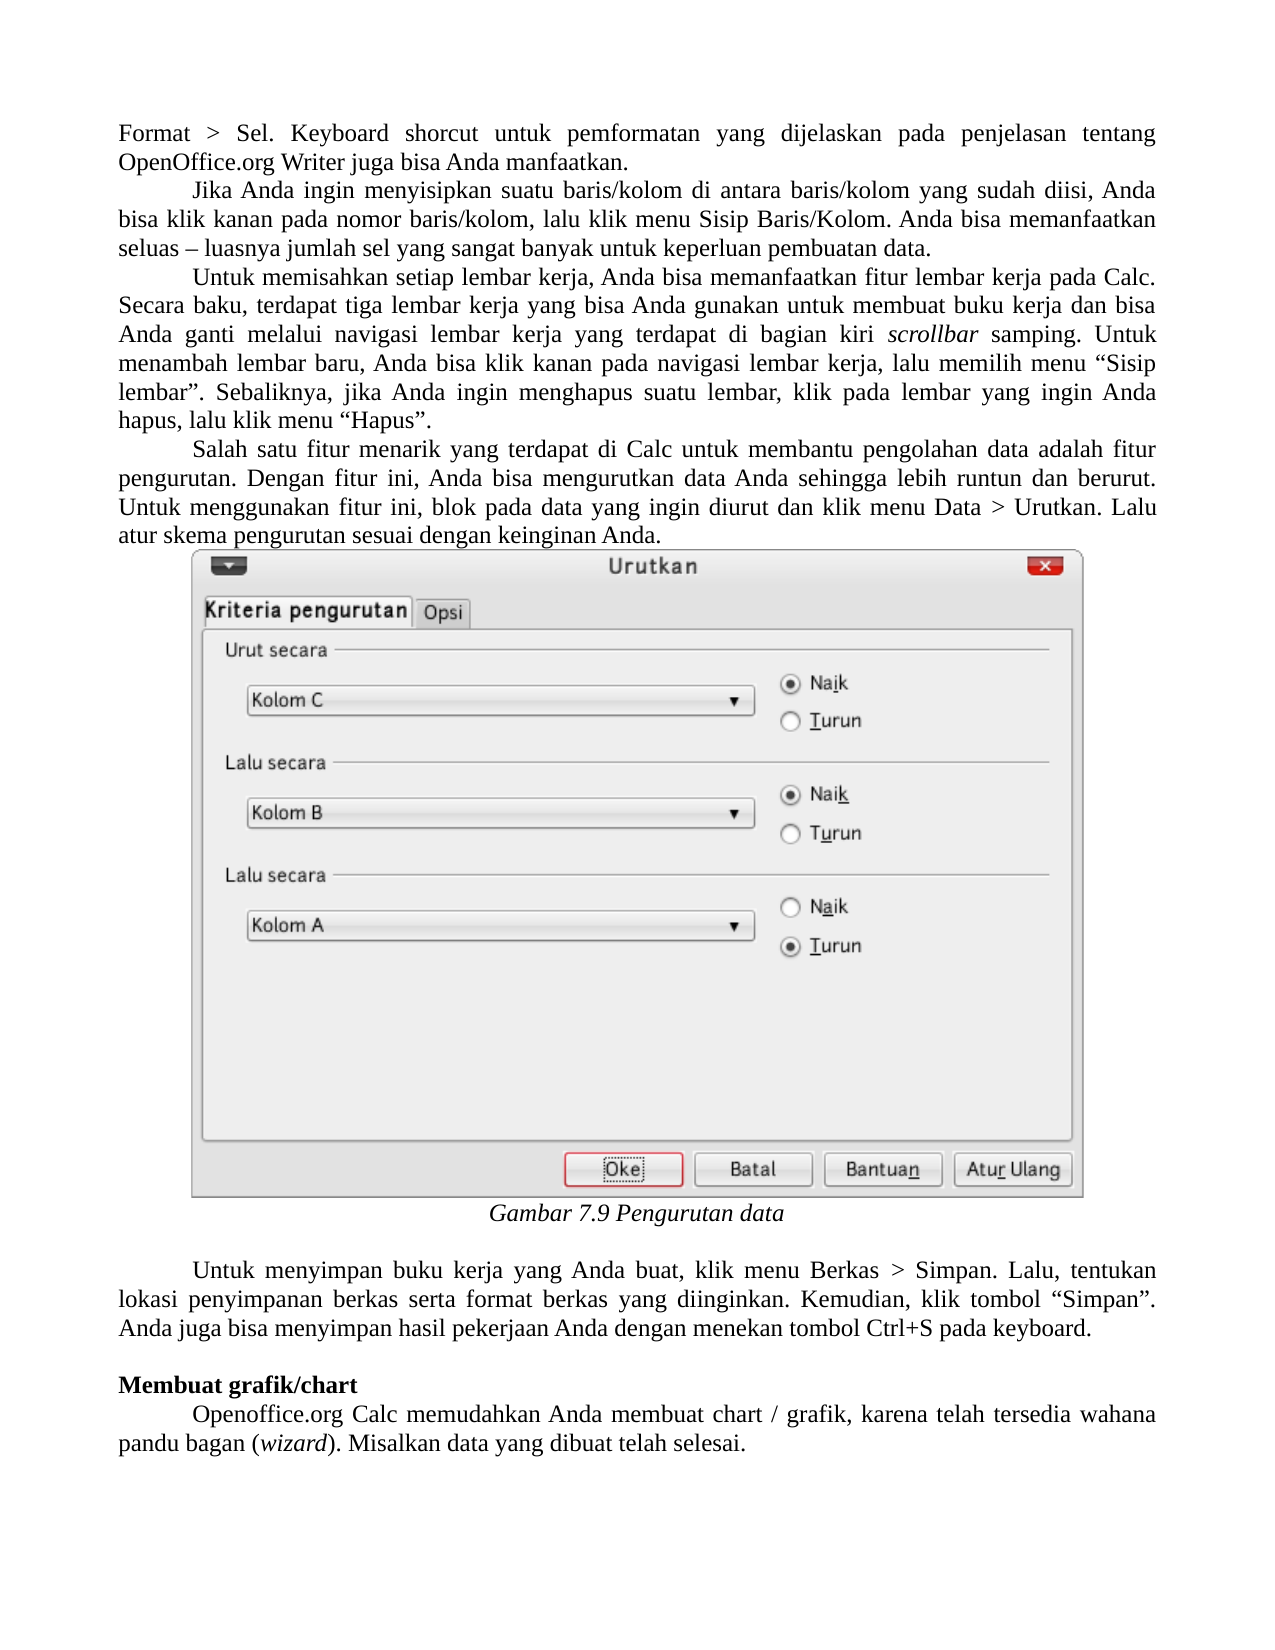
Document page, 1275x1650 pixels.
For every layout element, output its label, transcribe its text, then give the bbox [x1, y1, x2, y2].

text Untuk memisahkan setiap lembar kerja, Anda bisa memanfaatkan fitur lembar kerja pada Calc. Secara baku, terdapat tiga lembar kerja yang bisa Anda gunakan untuk membuat buku kerja dan bisa Anda ganti melalui navigasi lembar kerja yang terdapat di bagian kiri scrollbar samping. Untuk menambah lembar baru, Anda bisa klik kanan pada navigasi lembar kerja, lalu memilih menu “Sisip lembar”. Sebaliknya, jika Anda ingin menghapus suatu lembar, klik pada lembar yang ingin Anda hapus, lalu klik menu “Hapus”. [118, 262, 1157, 434]
text Format > Sel. Keyboard shorcut untuk pemformatan yang dijelaskan pada penjelasan tentang OpenOffice.org Writer juga bisa Anda manfaatkan. [118, 118, 1157, 176]
text Salah satu fitur menarik yang terdapat di Calc untuk membantu pengolahan data adalah fitur pengurutan. Dengan fitur ini, Anda bisa mengurutkan data Anda sehingga lebih runtun dan berurut. Untuk menggunakan fitur ini, blok pada data yang ingin diurut dan klik menu Data > Urutkan. Lalu atur skema pengurutan sesuai dengan keinginan Anda. [118, 434, 1157, 549]
text Untuk menyimpan buku kerja yang Anda buat, klik menu Berkas > Simpan. Lalu, tentukan lokasi penyimpanan berkas serta format berkas yang diinginkan. Kemudian, klik tombol “Simpan”. Anda juga bisa menyimpan hasil pekerjaan Anda dengan menekan tombol Ctrl+S pada keyboard. [118, 1255, 1157, 1342]
text Gambar 7.9 Pengurutan data [118, 1198, 1157, 1227]
text Openoffice.org Calc memudahkan Anda membuat chart / grafik, karena telah tersedia wahana pandu bagan (wizard). Misalkan data yang dibuat telah selesai. [118, 1399, 1157, 1457]
picture [191, 549, 1084, 1198]
text Membuat grafik/chart [118, 1370, 1157, 1399]
text Jika Anda ingin menyisipkan suatu baris/kolom di antara baris/kolom yang sudah diisi, Anda bisa klik kanan pada nomor baris/kolom, lalu klik menu Sisip Baris/Kolom. Anda bisa memanfaatkan seluas – luasnya jumlah sel yang sangat banyak untuk keperluan pembuatan data. [118, 176, 1157, 262]
